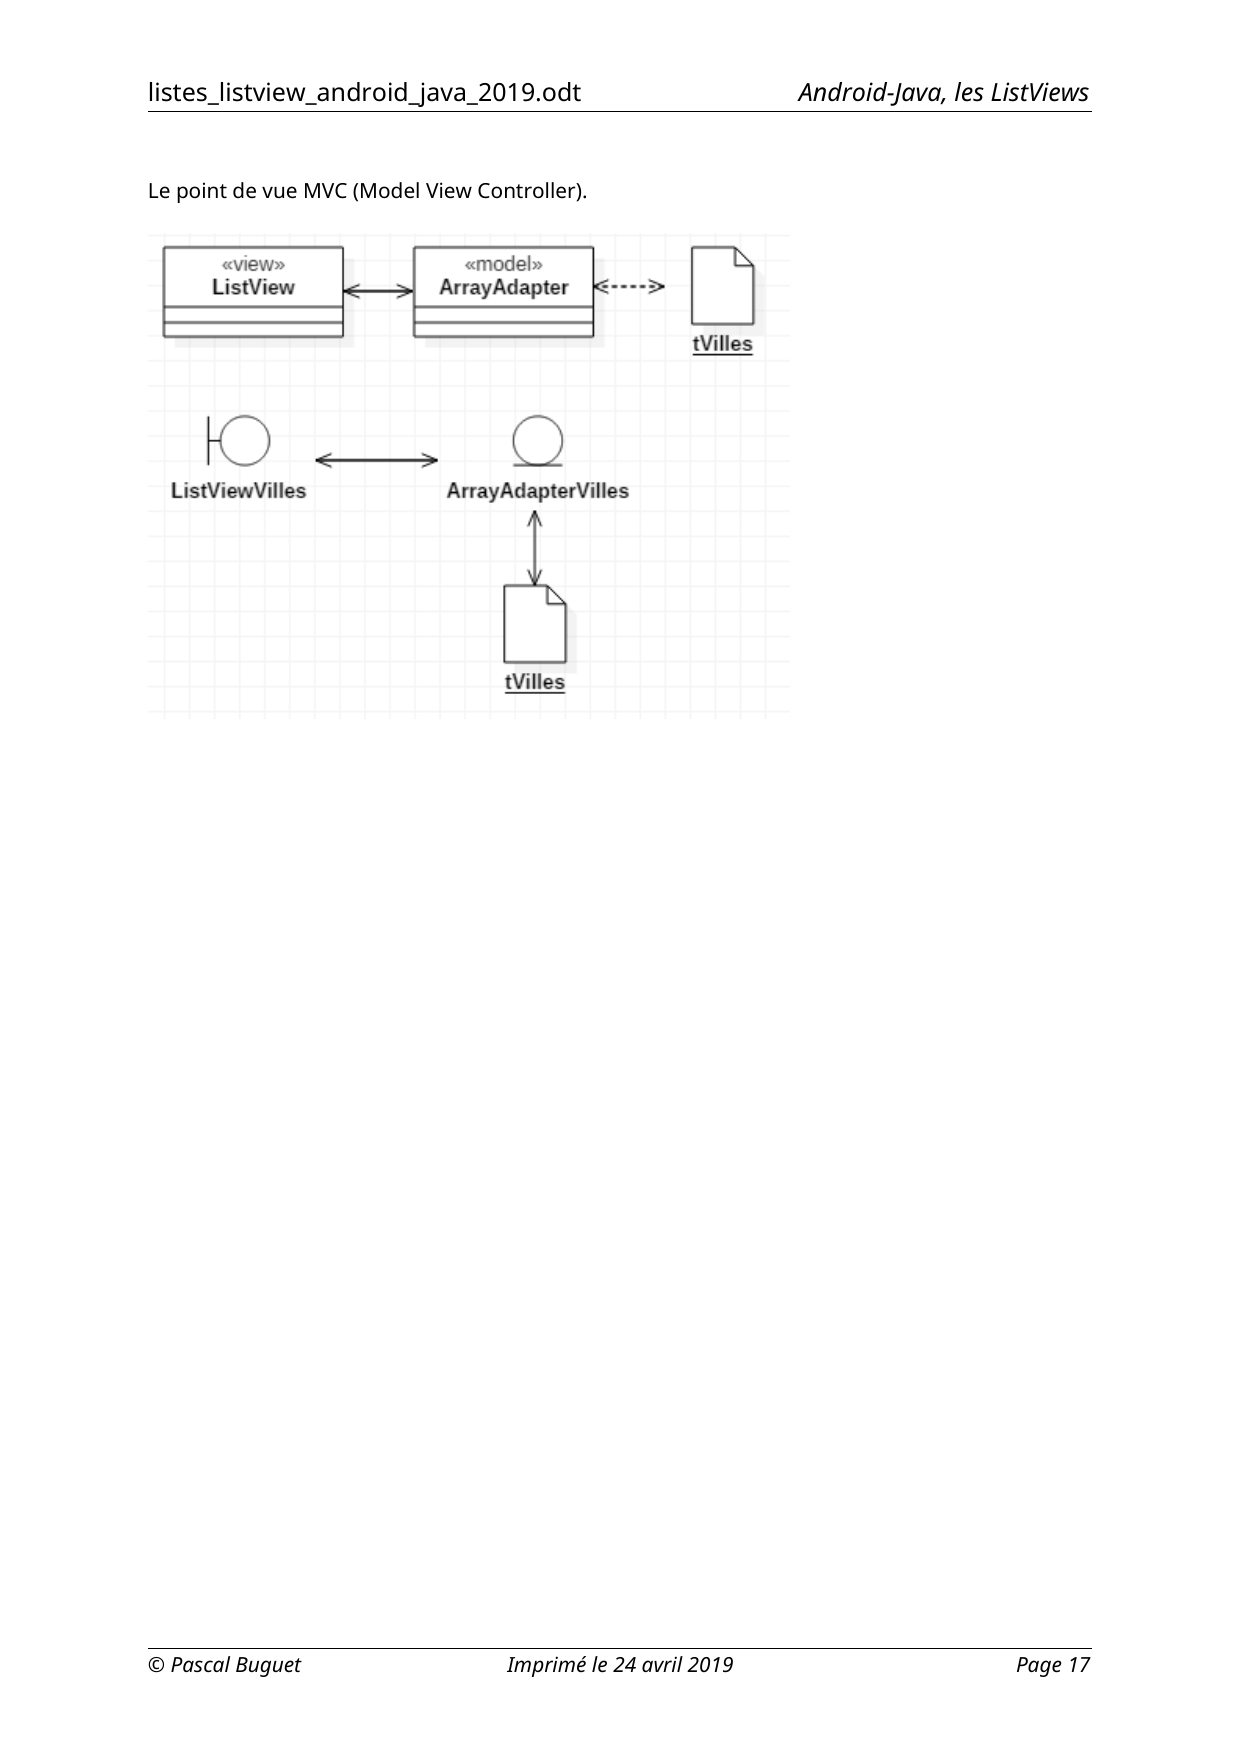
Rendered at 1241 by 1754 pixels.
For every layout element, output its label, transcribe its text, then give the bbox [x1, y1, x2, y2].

text Le point de vue MVC (Model View Controller). [148, 176, 1092, 204]
picture [147, 233, 790, 719]
